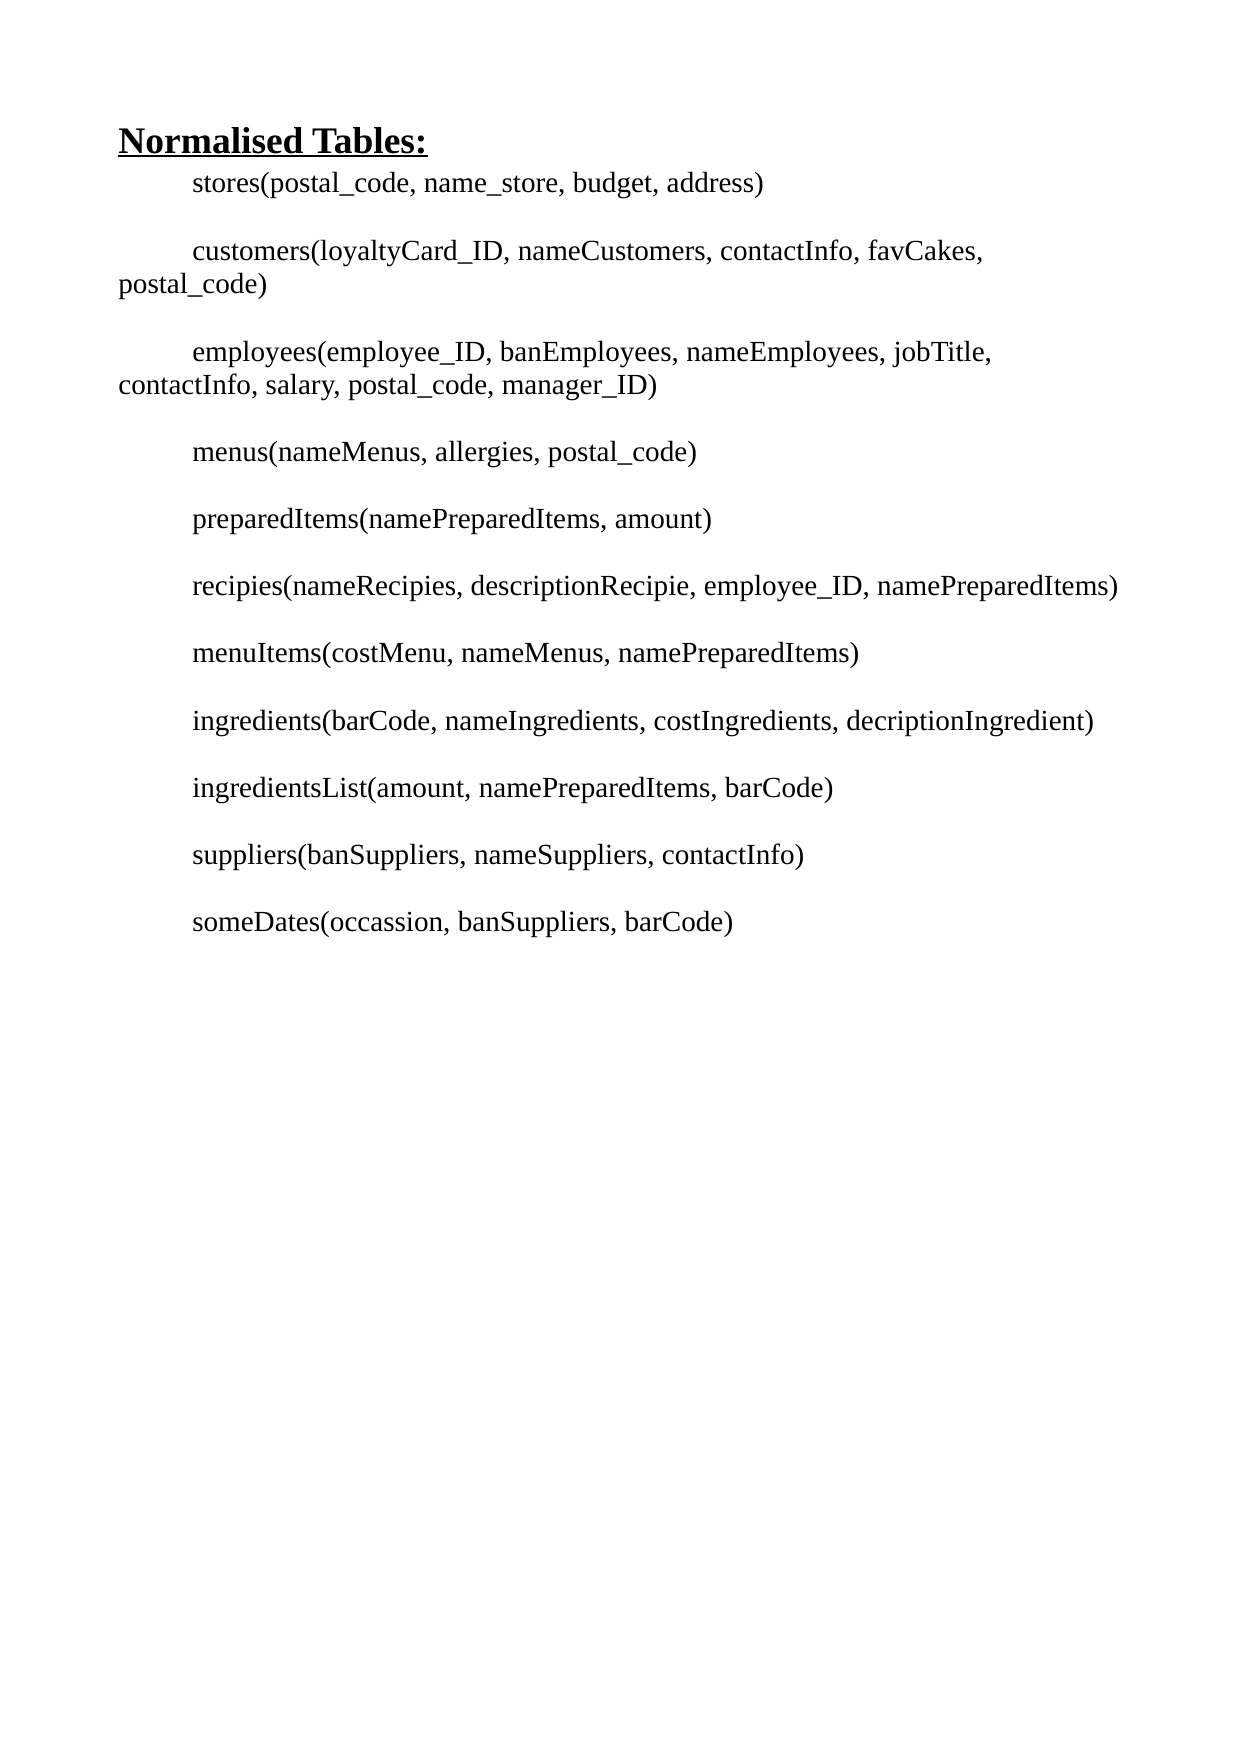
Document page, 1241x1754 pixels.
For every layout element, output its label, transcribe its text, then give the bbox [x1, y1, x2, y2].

text recipies(nameRecipies, descriptionRecipie, employee_ID, namePreparedItems) [118, 568, 1122, 602]
text someDates(occassion, banSuppliers, barCode) [118, 904, 1122, 937]
text suppliers(banSuppliers, nameSuppliers, contactInfo) [118, 837, 1122, 870]
text customers(loyaltyCard_ID, nameCustomers, contactInfo, favCakes, postal_code) [118, 233, 1122, 300]
text preparedItems(namePreparedItems, amount) [118, 501, 1122, 535]
text menuItems(costMenu, nameMenus, namePreparedItems) [118, 636, 1122, 669]
text ingredients(barCode, nameIngredients, costIngredients, decriptionIngredient) [118, 703, 1122, 736]
text employees(employee_ID, banEmployees, nameEmployees, jobTitle, contactInfo, salary, postal_code, manager_ID) [118, 334, 1122, 401]
text ingredientsList(amount, namePreparedItems, barCode) [118, 770, 1122, 803]
text menus(nameMenus, allergies, postal_code) [118, 434, 1122, 468]
text stores(postal_code, name_store, budget, address) [118, 161, 1122, 199]
text Normalised Tables: [118, 118, 1122, 161]
